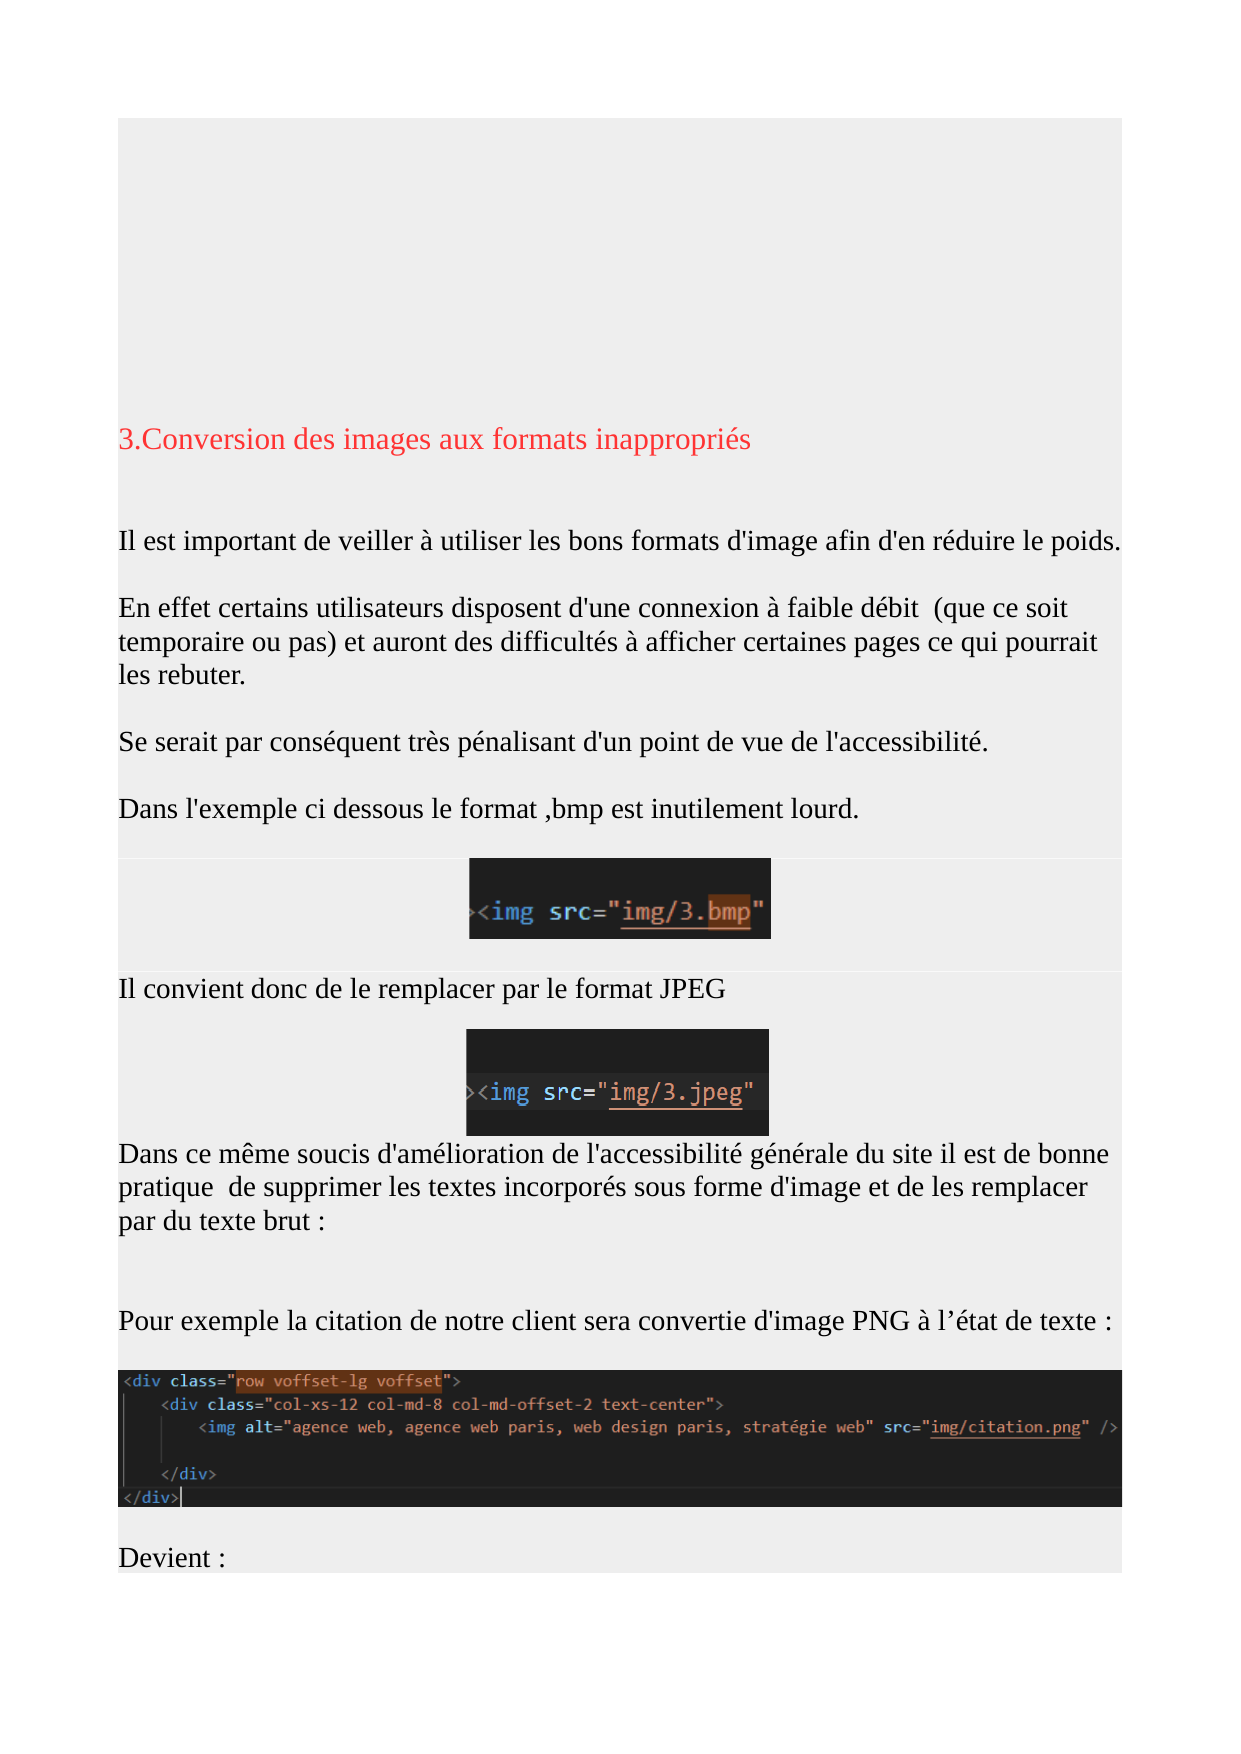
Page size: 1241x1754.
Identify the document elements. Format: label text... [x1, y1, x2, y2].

text Il convient donc de le remplacer par le format JPEG [118, 972, 1122, 1005]
text 3.Conversion des images aux formats inappropriés [118, 420, 1122, 456]
text Dans ce même soucis d'amélioration de l'accessibilité générale du site il est de bonne pratique de supprimer les textes incorporés sous forme d'image et de les remplacer par du texte brut : [118, 1005, 1122, 1236]
text Devient : [118, 1540, 1122, 1573]
text Il est important de veiller à utiliser les bons formats d'image afin d'en réduire le poids. [118, 523, 1122, 557]
text Pour exemple la citation de notre client sera convertie d'image PNG à l’état de texte : [118, 1303, 1122, 1337]
picture [469, 858, 771, 939]
text En effet certains utilisateurs disposent d'une connexion à faible débit (que ce soit temporaire ou pas) et auront des difficultés à afficher certaines pages ce qui pourrait les rebuter. [118, 590, 1122, 691]
text Dans l'exemple ci dessous le format ,bmp est inutilement lourd. [118, 791, 1122, 825]
text Se serait par conséquent très pénalisant d'un point de vue de l'accessibilité. [118, 724, 1122, 758]
picture [466, 1029, 769, 1136]
picture [118, 1370, 1123, 1507]
